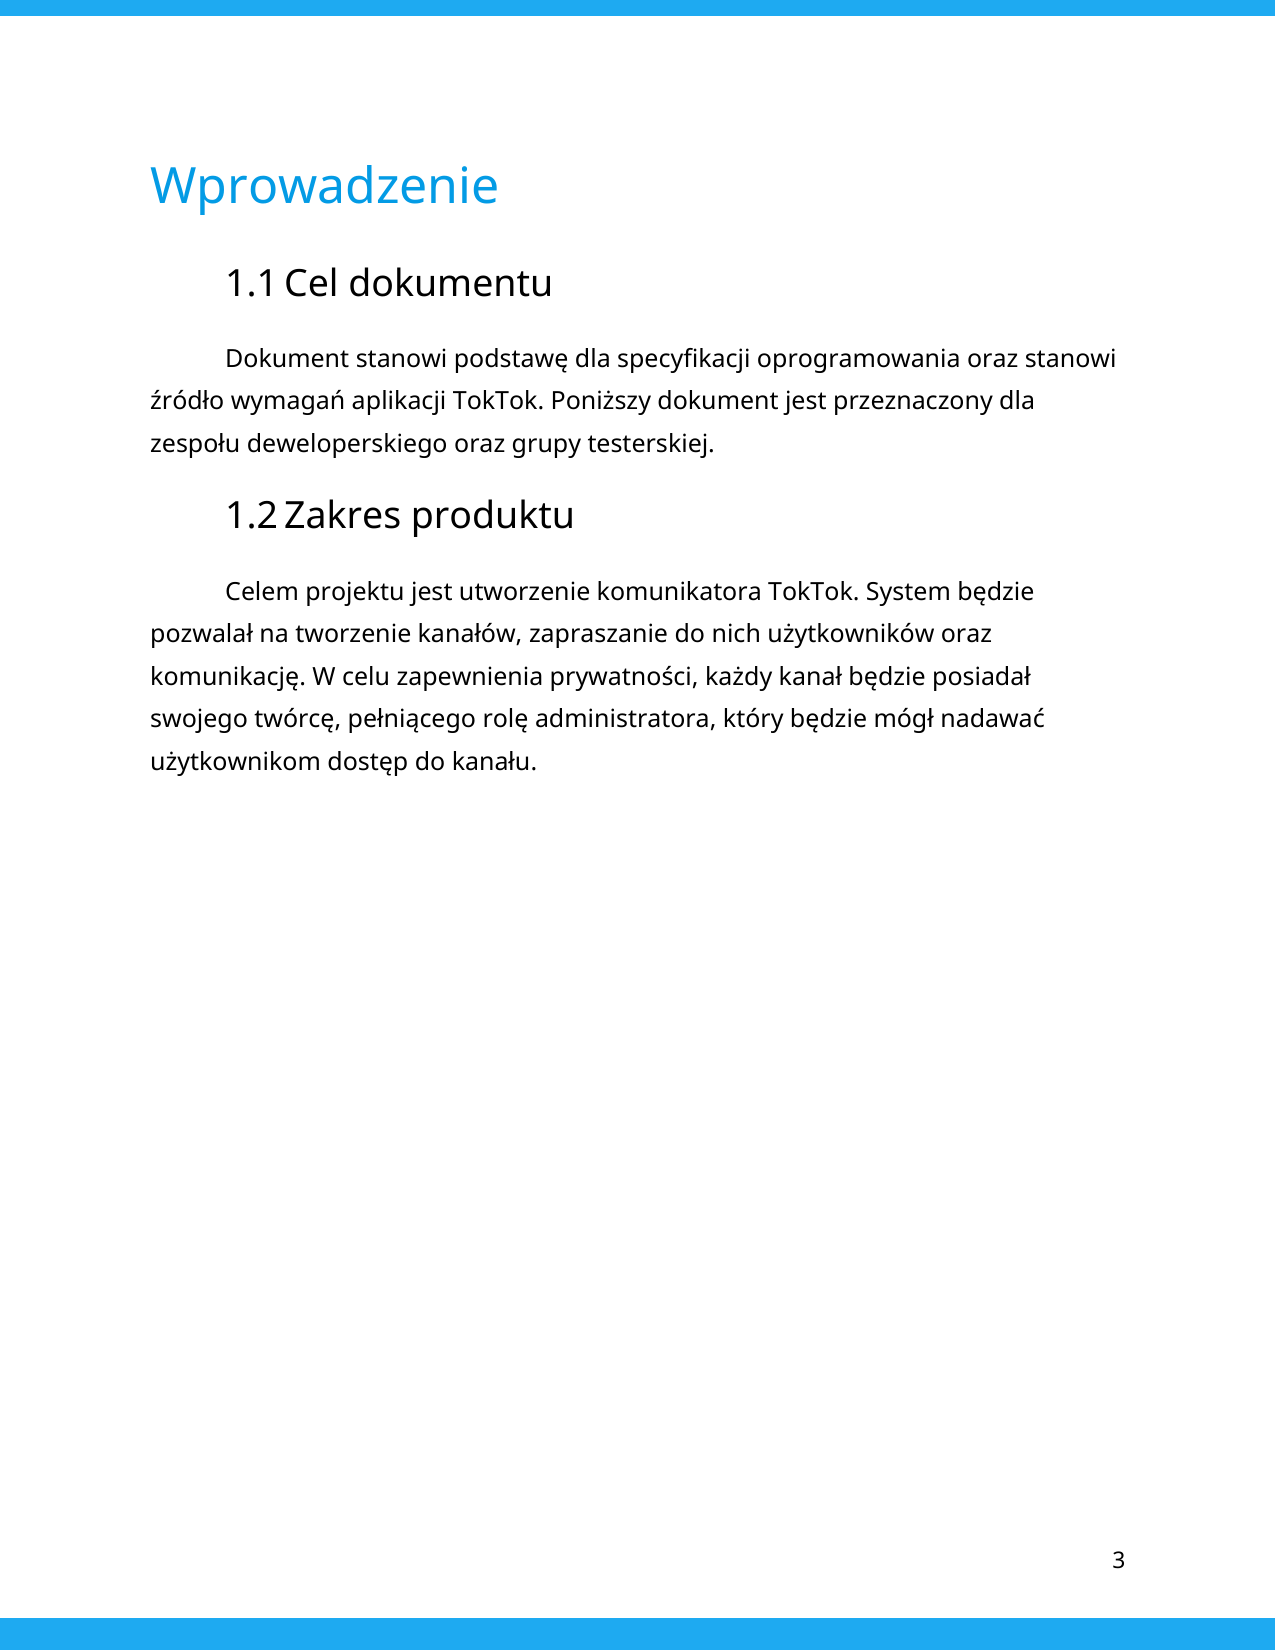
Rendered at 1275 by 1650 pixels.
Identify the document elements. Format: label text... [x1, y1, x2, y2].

text 1.2 Zakres produktu [150, 489, 1125, 540]
subtitle Wprowadzenie [150, 150, 1125, 218]
text Dokument stanowi podstawę dla specyfikacji oprogramowania oraz stanowi źródło wymagań aplikacji TokTok. Poniższy dokument jest przeznaczony dla zespołu deweloperskiego oraz grupy testerskiej. [150, 341, 1125, 459]
picture [0, 0, 1275, 16]
text Celem projektu jest utworzenie komunikatora TokTok. System będzie pozwalał na tworzenie kanałów, zapraszanie do nich użytkowników oraz komunikację. W celu zapewnienia prywatności, każdy kanał będzie posiadał swojego twórcę, pełniącego rolę administratora, który będzie mógł nadawać użytkownikom dostęp do kanału. [150, 573, 1125, 777]
picture [0, 1618, 1275, 1650]
text 1.1 Cel dokumentu [150, 256, 1125, 307]
